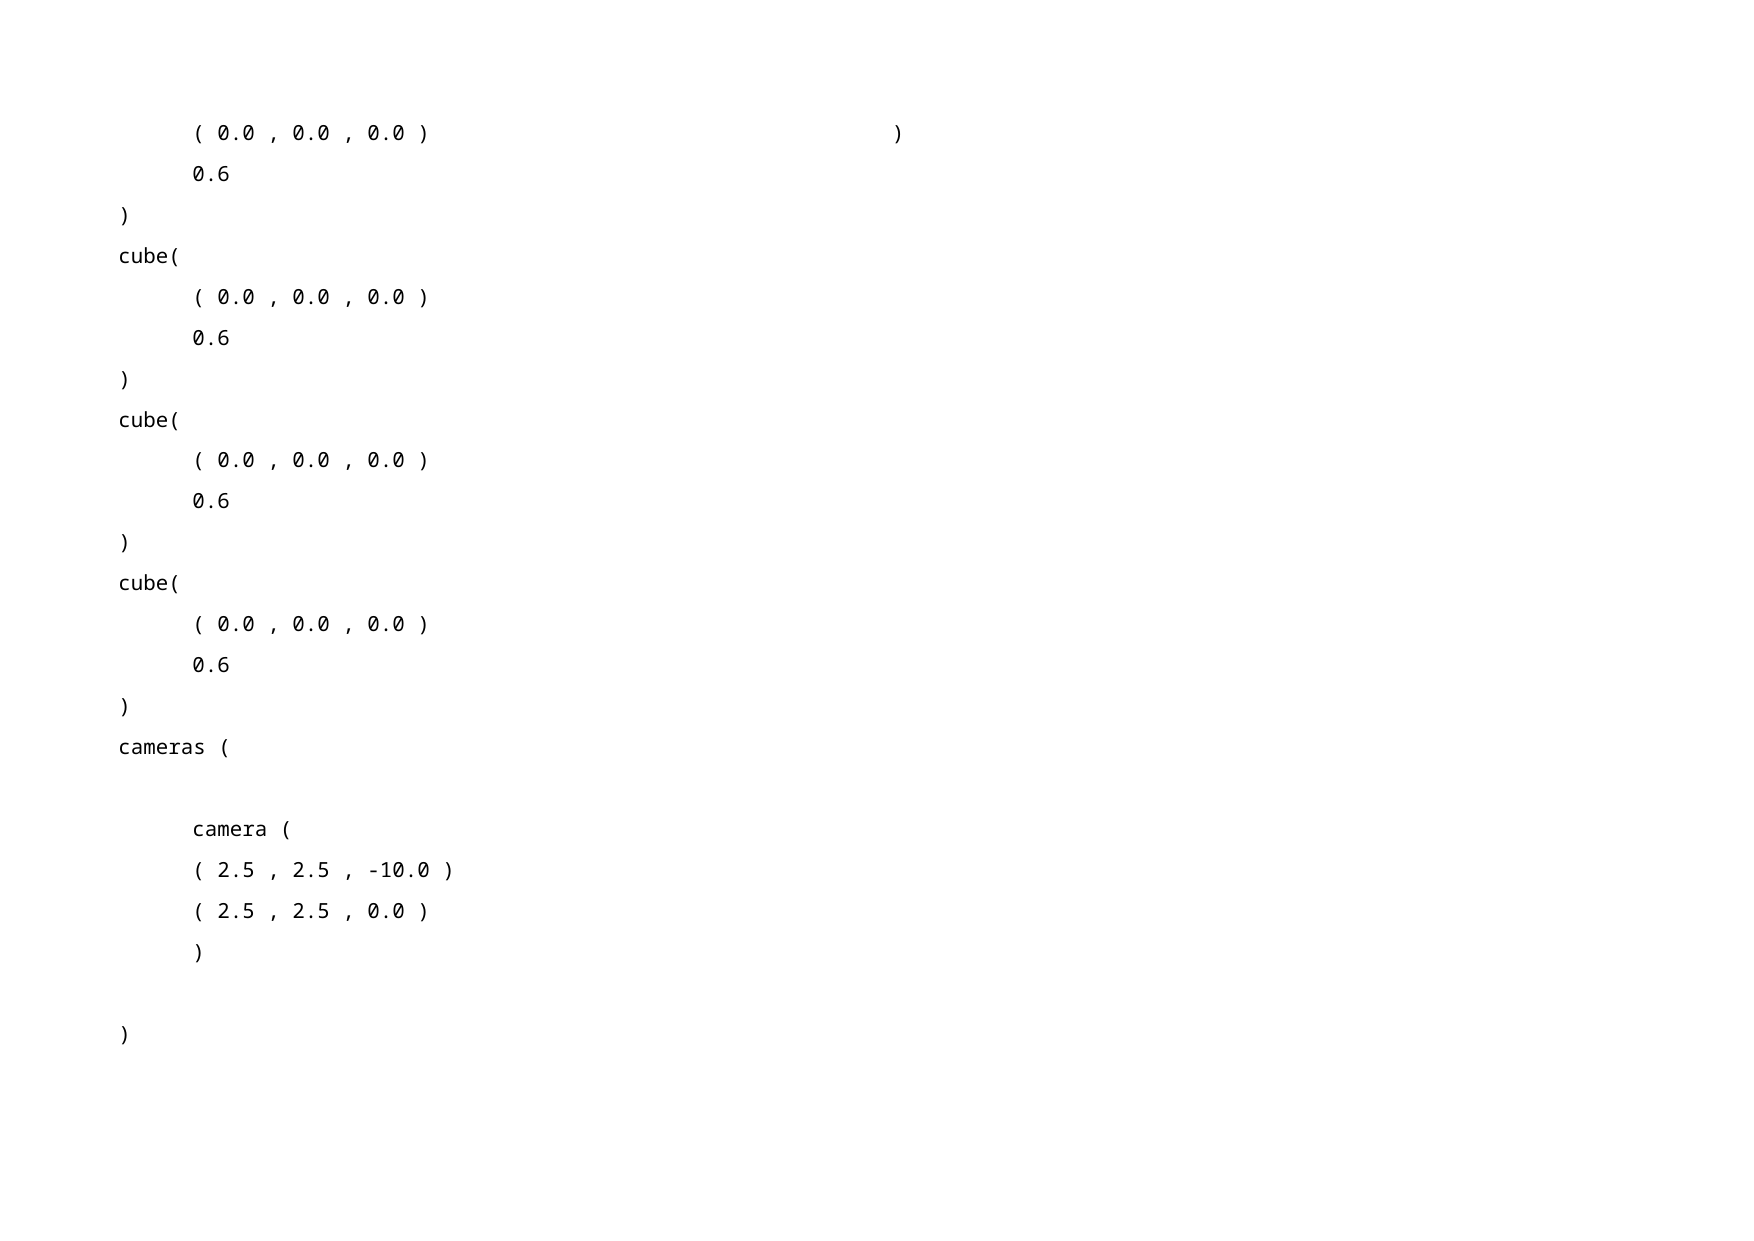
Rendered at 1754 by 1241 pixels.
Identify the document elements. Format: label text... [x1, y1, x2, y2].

text ( 0.0 , 0.0 , 0.0 ) [118, 609, 862, 638]
text ) [118, 527, 862, 556]
text 0.6 [118, 487, 862, 515]
text 0.6 [118, 650, 862, 679]
text ( 0.0 , 0.0 , 0.0 ) [118, 446, 862, 474]
text cube( [118, 405, 862, 433]
text ( 2.5 , 2.5 , 0.0 ) [118, 896, 862, 924]
text camera ( [118, 814, 862, 842]
text cube( [118, 241, 862, 269]
text cube( [118, 568, 862, 597]
text ( 2.5 , 2.5 , -10.0 ) [118, 855, 862, 883]
text ) [118, 364, 862, 392]
text ) [118, 200, 862, 228]
text 0.6 [118, 159, 862, 187]
text ) [892, 118, 1636, 147]
text ) [118, 691, 862, 720]
text cameras ( [118, 732, 862, 761]
text ) [118, 937, 862, 965]
text 0.6 [118, 323, 862, 351]
text ( 0.0 , 0.0 , 0.0 ) [118, 118, 862, 147]
text ) [118, 1019, 862, 1047]
text ( 0.0 , 0.0 , 0.0 ) [118, 282, 862, 310]
